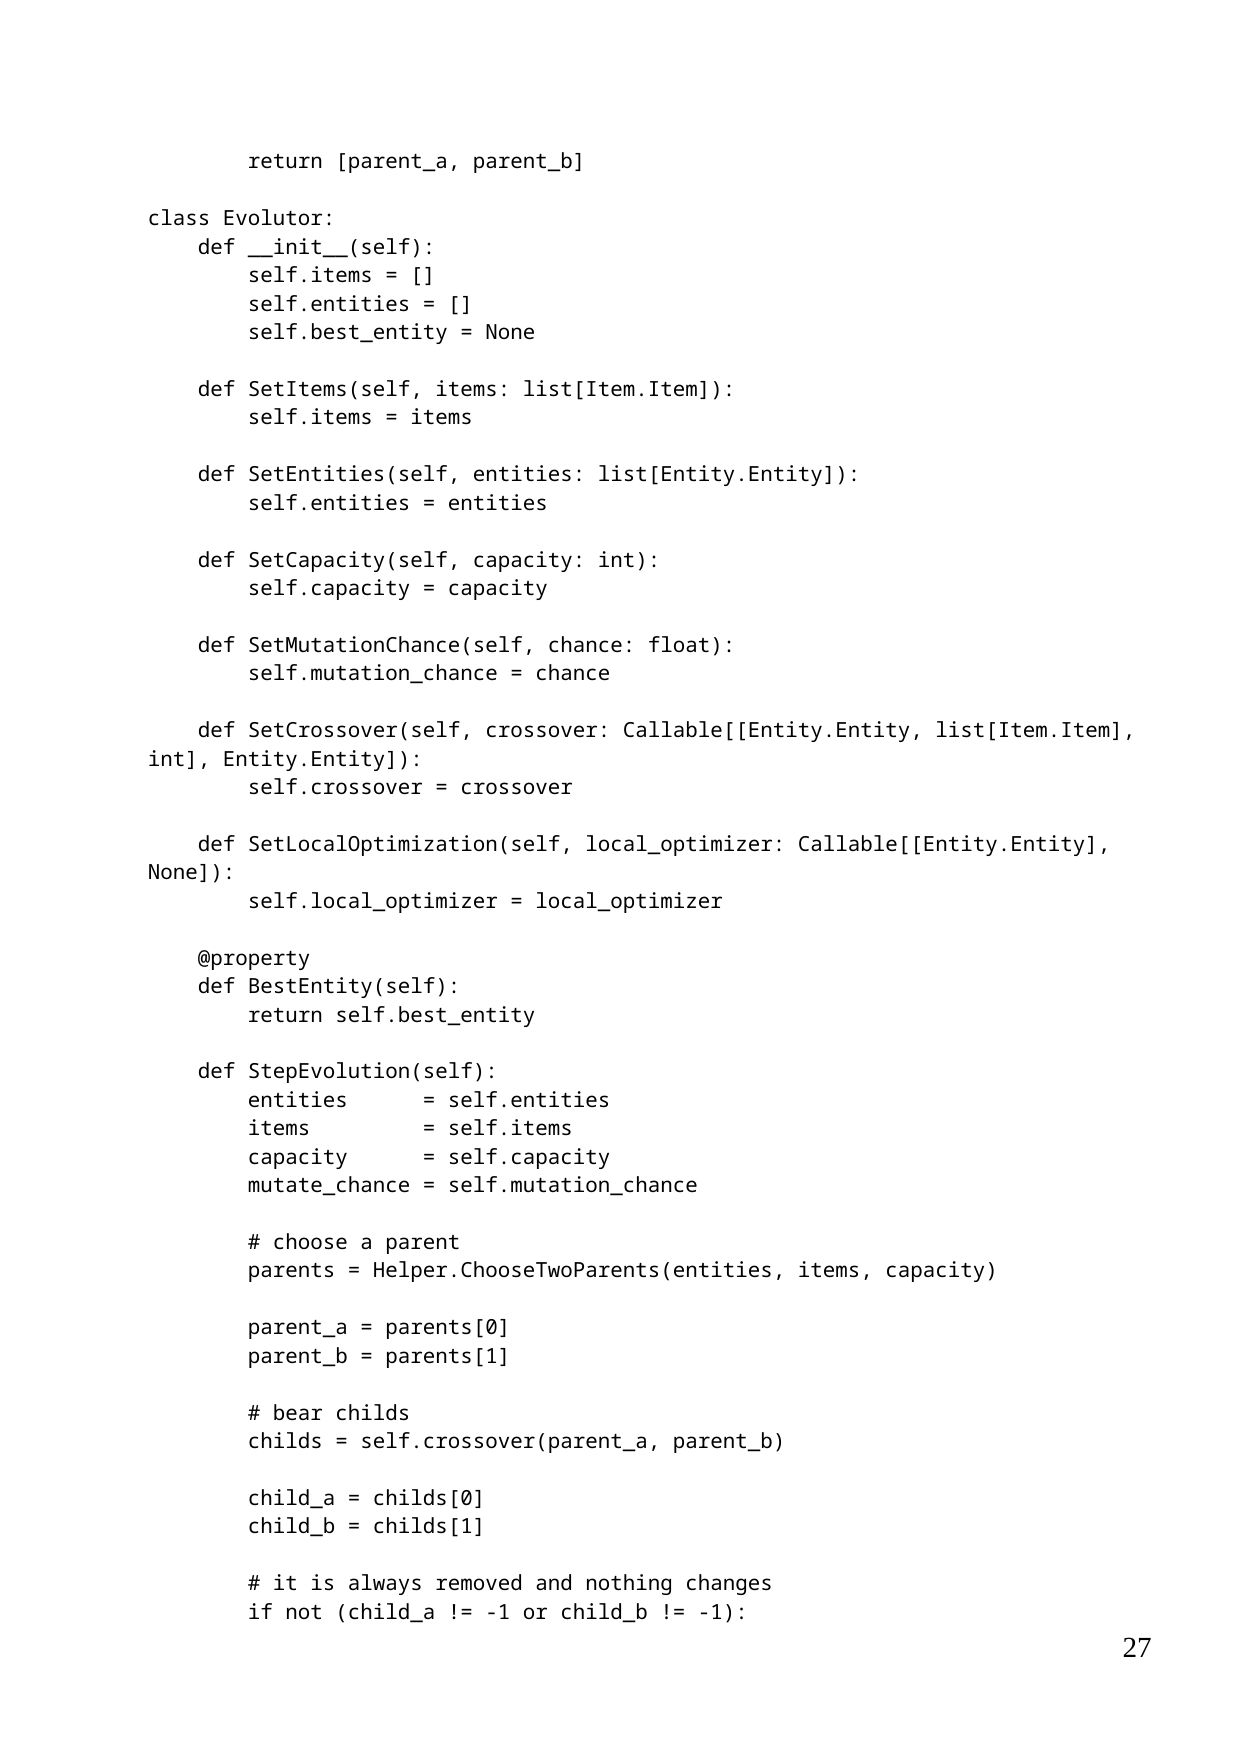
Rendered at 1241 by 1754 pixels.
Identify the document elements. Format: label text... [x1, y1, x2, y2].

text def SetCapacity(self, capacity: int): [148, 545, 1152, 573]
text return [parent_a, parent_b] [148, 147, 1152, 175]
text self.crossover = crossover [148, 772, 1152, 801]
text self.items = [] [148, 260, 1152, 289]
text parent_b = parents[1] [148, 1341, 1152, 1369]
text self.entities = entities [148, 488, 1152, 516]
text def __init__(self): [148, 232, 1152, 260]
text self.entities = [] [148, 289, 1152, 317]
text def SetLocalOptimization(self, local_optimizer: Callable[[Entity.Entity], None]): [148, 829, 1152, 886]
text # it is always removed and nothing changes [148, 1568, 1152, 1597]
text # choose a parent [148, 1227, 1152, 1256]
text self.items = items [148, 402, 1152, 431]
text def SetEntities(self, entities: list[Entity.Entity]): [148, 459, 1152, 488]
text capacity = self.capacity [148, 1142, 1152, 1170]
text self.capacity = capacity [148, 573, 1152, 602]
text mutate_chance = self.mutation_chance [148, 1170, 1152, 1199]
text items = self.items [148, 1113, 1152, 1142]
text entities = self.entities [148, 1085, 1152, 1113]
text return self.best_entity [148, 1000, 1152, 1028]
text if not (child_a != -1 or child_b != -1): [148, 1597, 1152, 1625]
text self.local_optimizer = local_optimizer [148, 886, 1152, 914]
text self.mutation_chance = chance [148, 658, 1152, 687]
text def StepEvolution(self): [148, 1057, 1152, 1085]
text def SetCrossover(self, crossover: Callable[[Entity.Entity, list[Item.Item], int], Entity.Entity]): [148, 715, 1152, 772]
text class Evolutor: [148, 203, 1152, 232]
text def SetMutationChance(self, chance: float): [148, 630, 1152, 658]
text child_a = childs[0] [148, 1483, 1152, 1512]
text def SetItems(self, items: list[Item.Item]): [148, 374, 1152, 402]
text childs = self.crossover(parent_a, parent_b) [148, 1426, 1152, 1455]
text self.best_entity = None [148, 317, 1152, 346]
text child_b = childs[1] [148, 1512, 1152, 1540]
text def BestEntity(self): [148, 971, 1152, 1000]
text parents = Helper.ChooseTwoParents(entities, items, capacity) [148, 1256, 1152, 1284]
text parent_a = parents[0] [148, 1312, 1152, 1341]
text # bear childs [148, 1398, 1152, 1426]
text @property [148, 943, 1152, 971]
